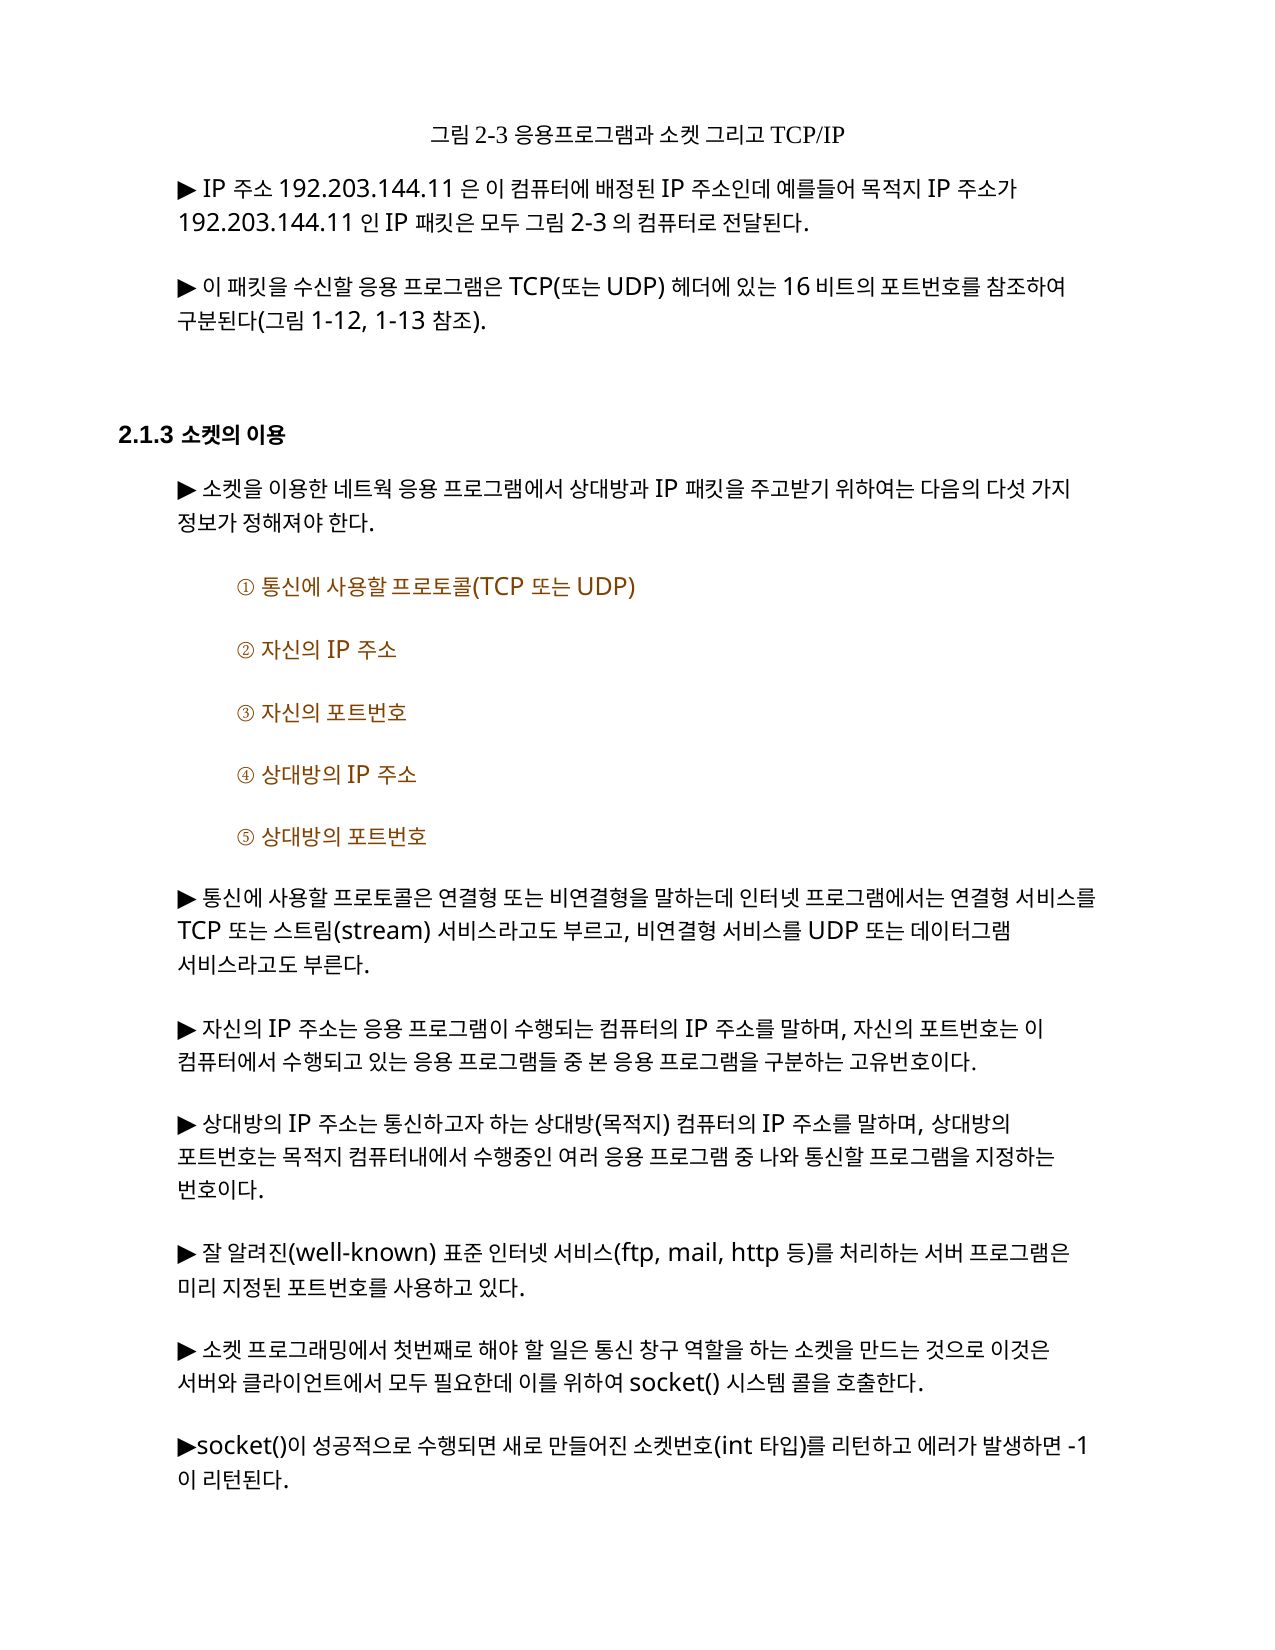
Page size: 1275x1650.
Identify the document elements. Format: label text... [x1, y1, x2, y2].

text ▶ 소켓 프로그래밍에서 첫번째로 해야 할 일은 통신 창구 역할을 하는 소켓을 만드는 것으로 이것은 서버와 클라이언트에서 모두 필요한데 이를 위하여 socket() 시스템 콜을 호출한다. [177, 1333, 1098, 1398]
text ① 통신에 사용할 프로토콜(TCP 또는 UDP) [236, 568, 1039, 602]
text ③ 자신의 포트번호 [236, 696, 1039, 727]
text ▶ 잘 알려진(well-known) 표준 인터넷 서비스(ftp, mail, http 등)를 처리하는 서버 프로그램은 미리 지정된 포트번호를 사용하고 있다. [177, 1235, 1098, 1303]
text 그림2-3 응용프로그램과 소켓 그리고 TCP/IP [118, 118, 1157, 150]
text ▶ 이 패킷을 수신할 응용 프로그램은 TCP(또는 UDP) 헤더에 있는 16비트의 포트번호를 참조하여 구분된다(그림 1-12, 1-13 참조). [177, 268, 1098, 336]
text ▶socket()이 성공적으로 수행되면 새로 만들어진 소켓번호(int 타입)를 리턴하고 에러가 발생하면 -1이 리턴된다. [177, 1428, 1098, 1496]
text ② 자신의 IP 주소 [236, 632, 1039, 666]
text ▶ 자신의 IP 주소는 응용 프로그램이 수행되는 컴퓨터의 IP 주소를 말하며, 자신의 포트번호는 이 컴퓨터에서 수행되고 있는 응용 프로그램들 중 본 응용 프로그램을 구분하는 고유번호이다. [177, 1011, 1098, 1076]
text ▶ IP 주소 192.203.144.11은 이 컴퓨터에 배정된 IP 주소인데 예를들어 목적지 IP 주소가 192.203.144.11인 IP 패킷은 모두 그림 2-3의 컴퓨터로 전달된다. [177, 171, 1098, 239]
text 2.1.3 소켓의 이용 [118, 418, 1157, 450]
text ⑤ 상대방의 포트번호 [236, 820, 1039, 852]
text ④ 상대방의 IP 주소 [236, 757, 1039, 791]
text ▶ 소켓을 이용한 네트웍 응용 프로그램에서 상대방과 IP 패킷을 주고받기 위하여는 다음의 다섯 가지 정보가 정해져야 한다. [177, 471, 1098, 539]
text ▶ 상대방의 IP 주소는 통신하고자 하는 상대방(목적지) 컴퓨터의 IP 주소를 말하며, 상대방의 포트번호는 목적지 컴퓨터내에서 수행중인 여러 응용 프로그램 중 나와 통신할 프로그램을 지정하는 번호이다. [177, 1106, 1098, 1206]
text ▶ 통신에 사용할 프로토콜은 연결형 또는 비연결형을 말하는데 인터넷 프로그램에서는 연결형 서비스를 TCP 또는 스트림(stream) 서비스라고도 부르고, 비연결형 서비스를 UDP 또는 데이터그램 서비스라고도 부른다. [177, 881, 1098, 981]
